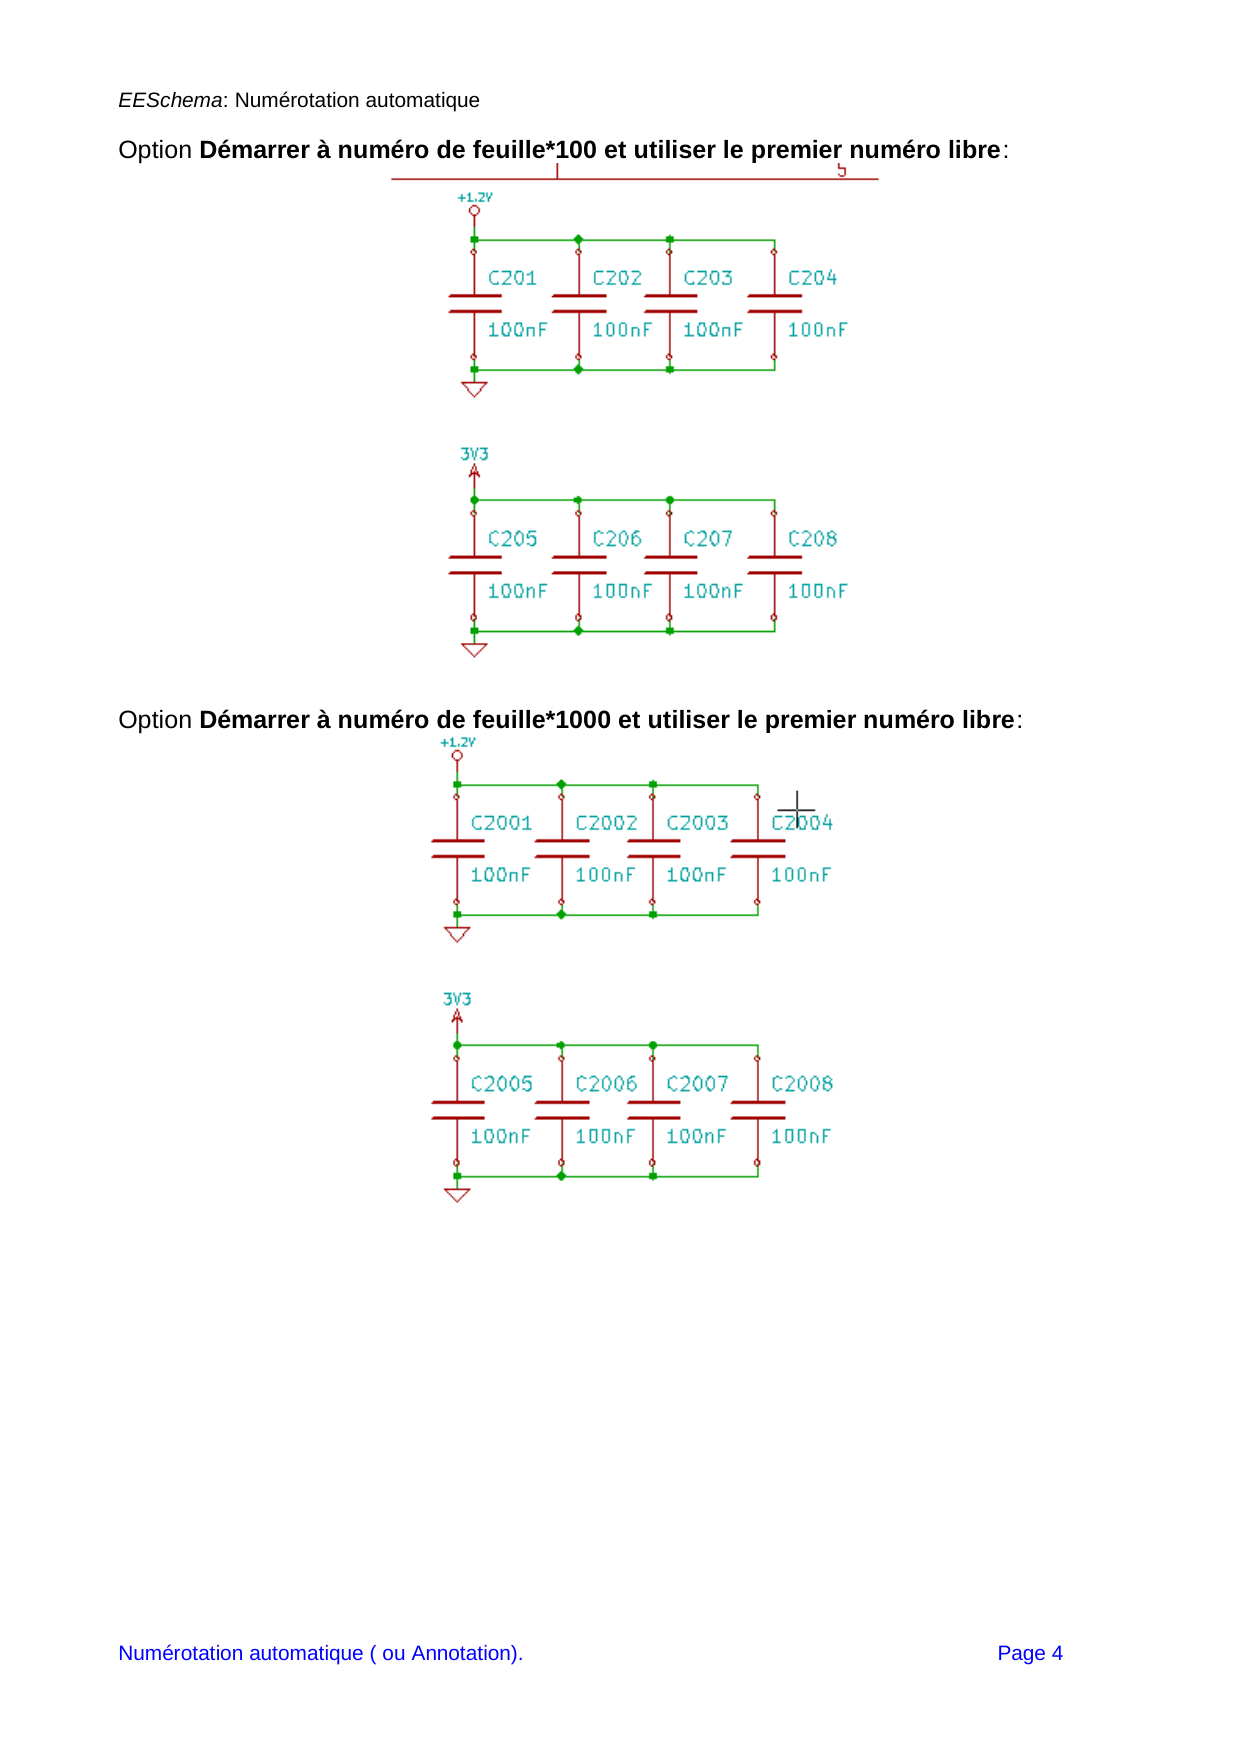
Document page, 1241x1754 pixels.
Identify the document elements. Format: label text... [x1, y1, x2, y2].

picture [391, 163, 879, 678]
picture [417, 733, 853, 1217]
text Option Démarrer à numéro de feuille*1000 et utiliser le premier numéro libre: [118, 706, 1152, 734]
text Option Démarrer à numéro de feuille*100 et utiliser le premier numéro libre: [118, 136, 1152, 164]
